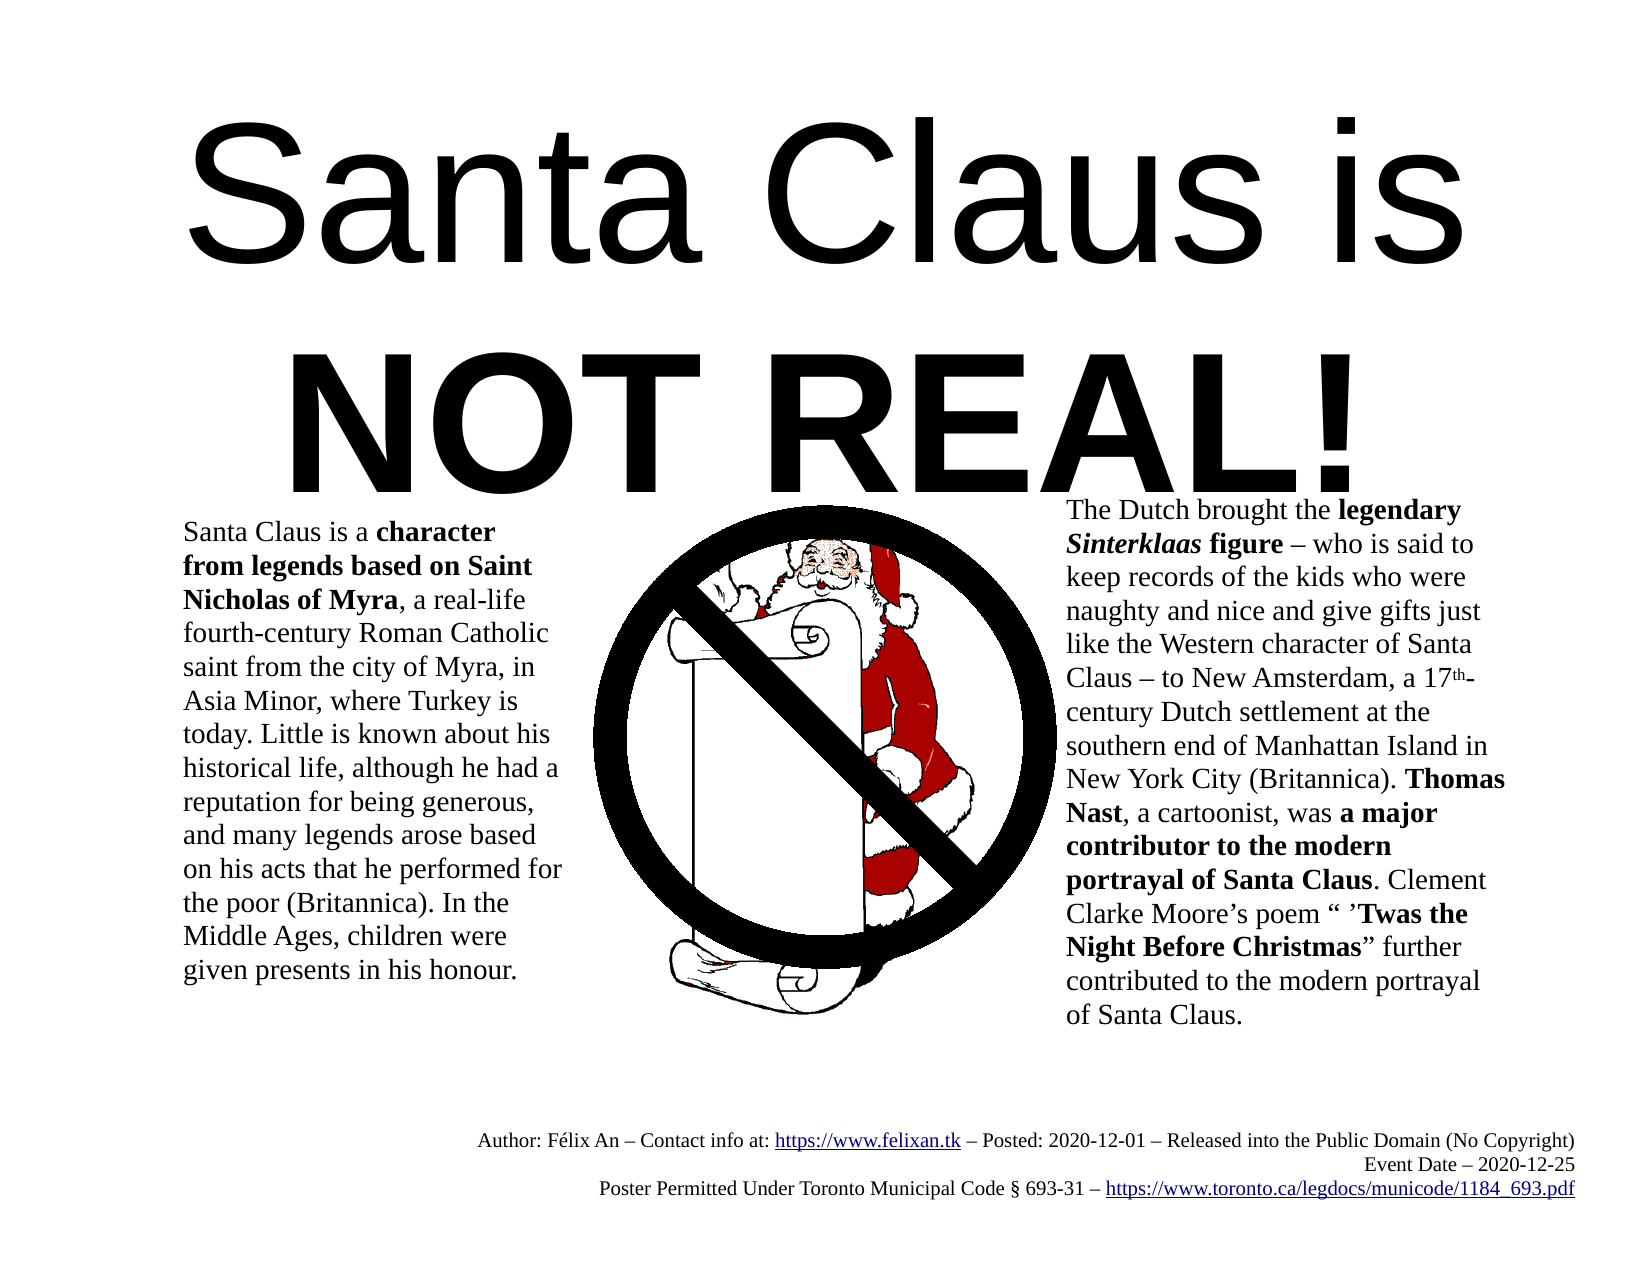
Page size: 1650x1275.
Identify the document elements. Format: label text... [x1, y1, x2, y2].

text NOT REAL! [75, 305, 1575, 535]
picture [697, 539, 988, 865]
picture [662, 609, 953, 935]
picture [834, 505, 988, 571]
text Santa Claus is [75, 75, 1575, 305]
picture [662, 505, 816, 572]
picture [662, 903, 988, 1018]
